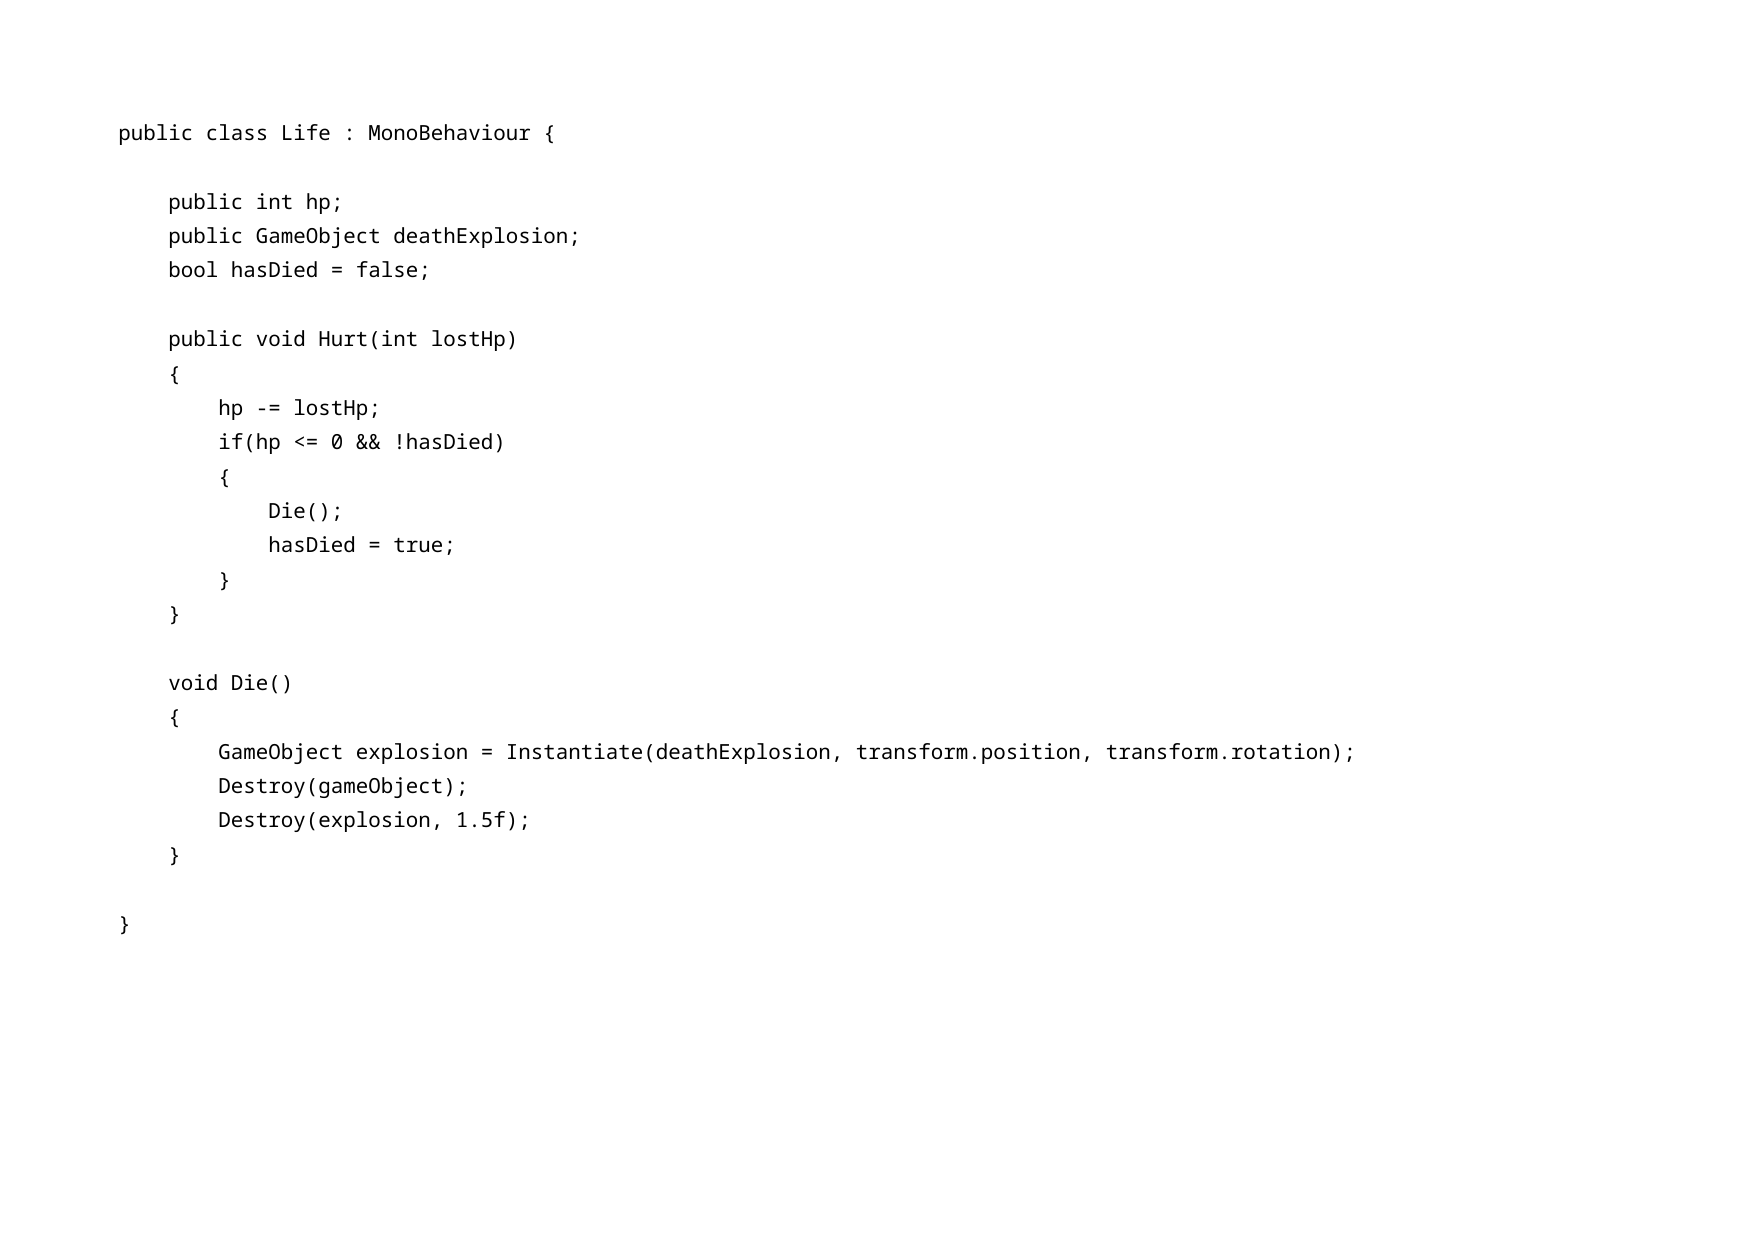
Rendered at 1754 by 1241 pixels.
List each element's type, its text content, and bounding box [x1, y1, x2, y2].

text hasDied = true; [118, 531, 1636, 559]
text } [118, 599, 1636, 628]
text public GameObject deathExplosion; [118, 221, 1636, 250]
text { [118, 462, 1636, 490]
text bool hasDied = false; [118, 256, 1636, 284]
text { [118, 359, 1636, 387]
text Die(); [118, 496, 1636, 525]
text } [118, 565, 1636, 593]
text GameObject explosion = Instantiate(deathExplosion, transform.position, transform.rotation); [118, 737, 1636, 765]
text public int hp; [118, 187, 1636, 215]
text public class Life : MonoBehaviour { [118, 118, 1636, 147]
text { [118, 702, 1636, 731]
text } [118, 909, 1636, 937]
text public void Hurt(int lostHp) [118, 324, 1636, 353]
text void Die() [118, 668, 1636, 697]
text Destroy(gameObject); [118, 771, 1636, 800]
text } [118, 840, 1636, 868]
text hp -= lostHp; [118, 393, 1636, 422]
text if(hp <= 0 && !hasDied) [118, 427, 1636, 456]
text Destroy(explosion, 1.5f); [118, 806, 1636, 834]
